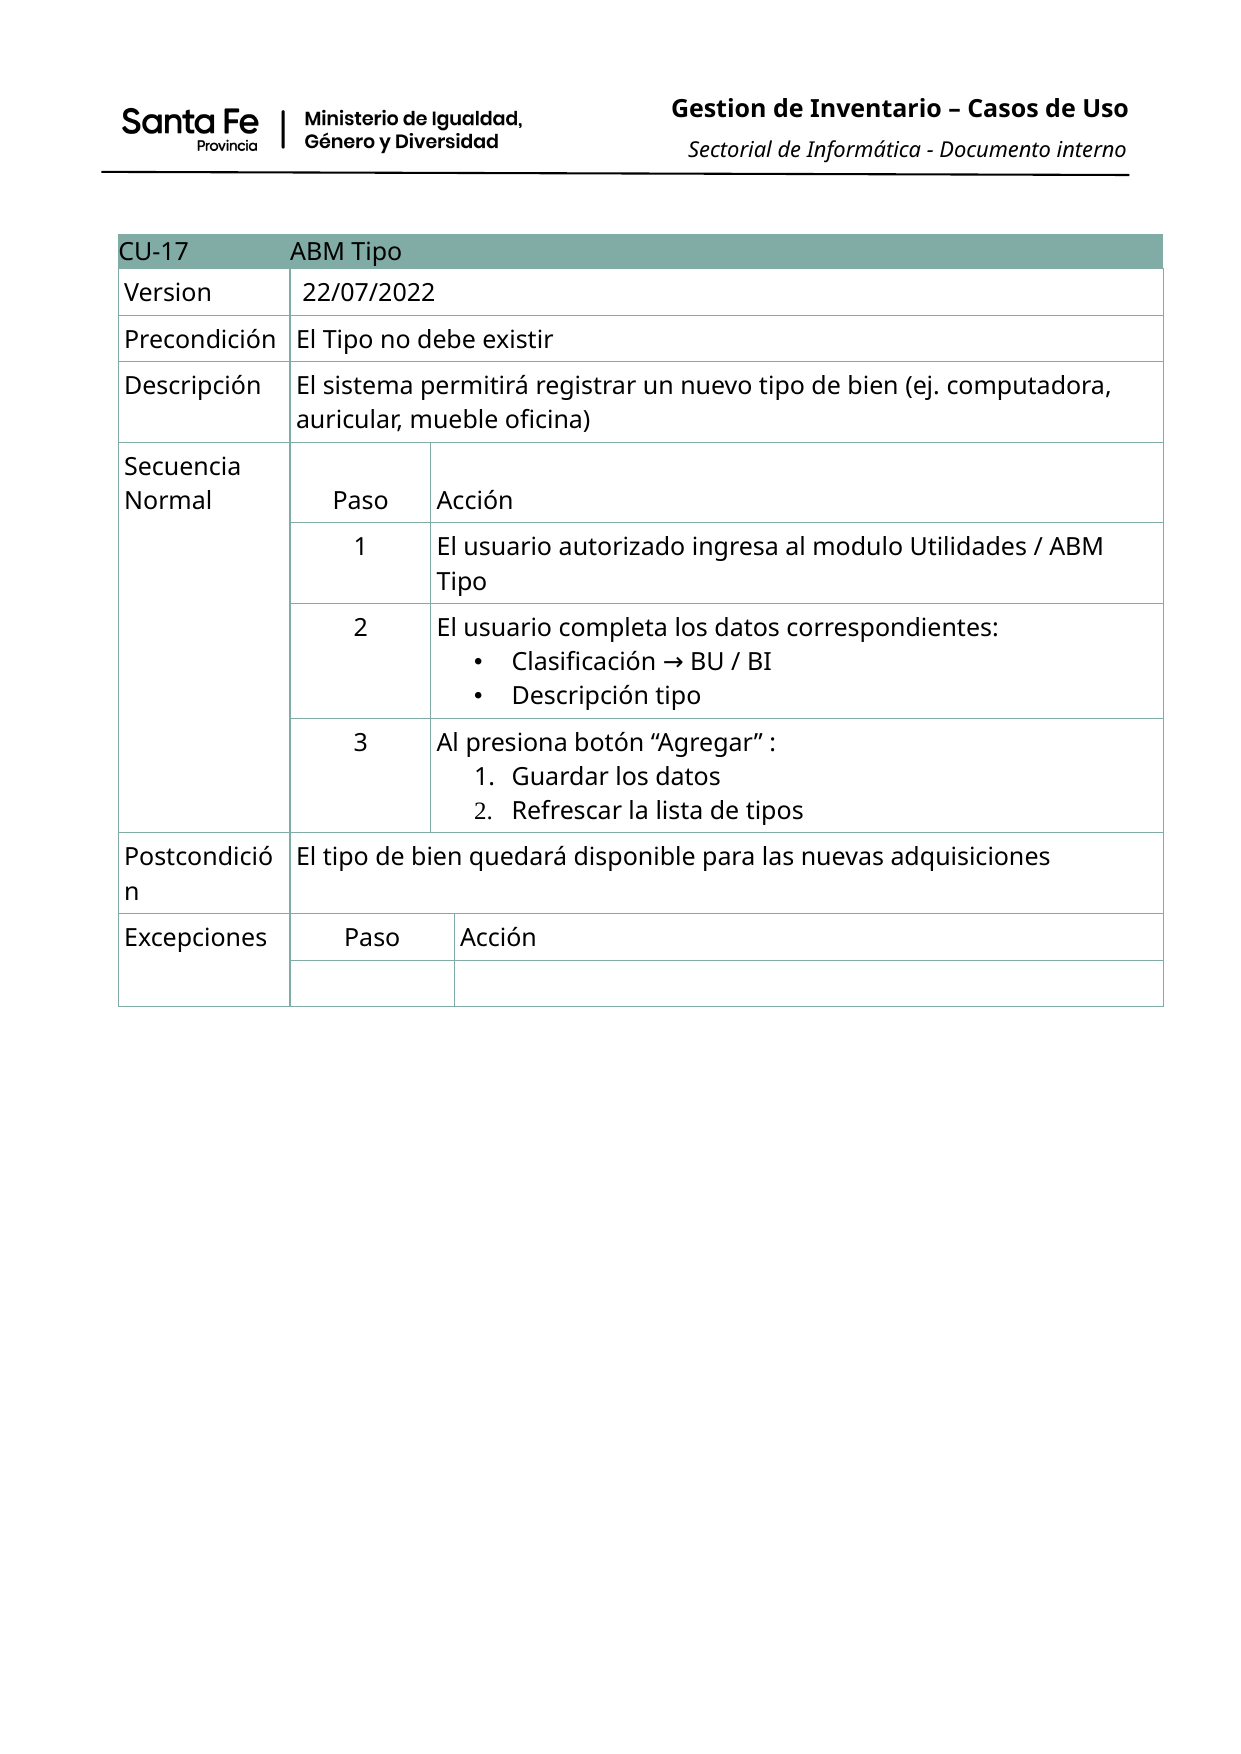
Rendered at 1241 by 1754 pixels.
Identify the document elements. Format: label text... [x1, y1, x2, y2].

table_cell [455, 961, 1163, 1006]
table_cell 22/07/2022 [291, 269, 1163, 314]
table_cell Postcondición [119, 833, 289, 913]
table_header ABM Tipo [290, 234, 1163, 268]
table_cell [291, 961, 454, 1006]
picture [102, 91, 550, 162]
table_cell Secuencia Normal [119, 443, 289, 522]
table_cell 2 [291, 604, 430, 718]
table_cell 3 [291, 719, 430, 832]
table_cell El tipo de bien quedará disponible para las nuevas adquisiciones [291, 833, 1163, 913]
table_cell Acción [431, 443, 1163, 522]
table_cell El usuario completa los datos correspondientes: Clasificación → BU / BI Descripción tipo [431, 604, 1163, 718]
table_cell El usuario autorizado ingresa al modulo Utilidades / ABM Tipo [431, 523, 1163, 603]
table_cell Version [119, 269, 289, 314]
table_cell El Tipo no debe existir [291, 316, 1163, 361]
table_cell Paso [291, 443, 430, 522]
table_cell 1 [291, 523, 430, 603]
table_cell Acción [455, 914, 1163, 959]
table_cell Paso [291, 914, 454, 959]
table_cell Excepciones [119, 914, 289, 959]
table_cell Al presiona botón “Agregar” : Guardar los datos Refrescar la lista de tipos [431, 719, 1163, 832]
table_cell [119, 522, 289, 603]
table_cell El sistema permitirá registrar un nuevo tipo de bien (ej. computadora, auricular, mueble oficina) [291, 362, 1163, 442]
table_cell [119, 960, 289, 1006]
table_cell [119, 718, 289, 832]
table_cell Precondición [119, 316, 289, 361]
table_cell [119, 603, 289, 718]
table_cell Descripción [119, 362, 289, 442]
table_header CU-17 [118, 234, 290, 268]
